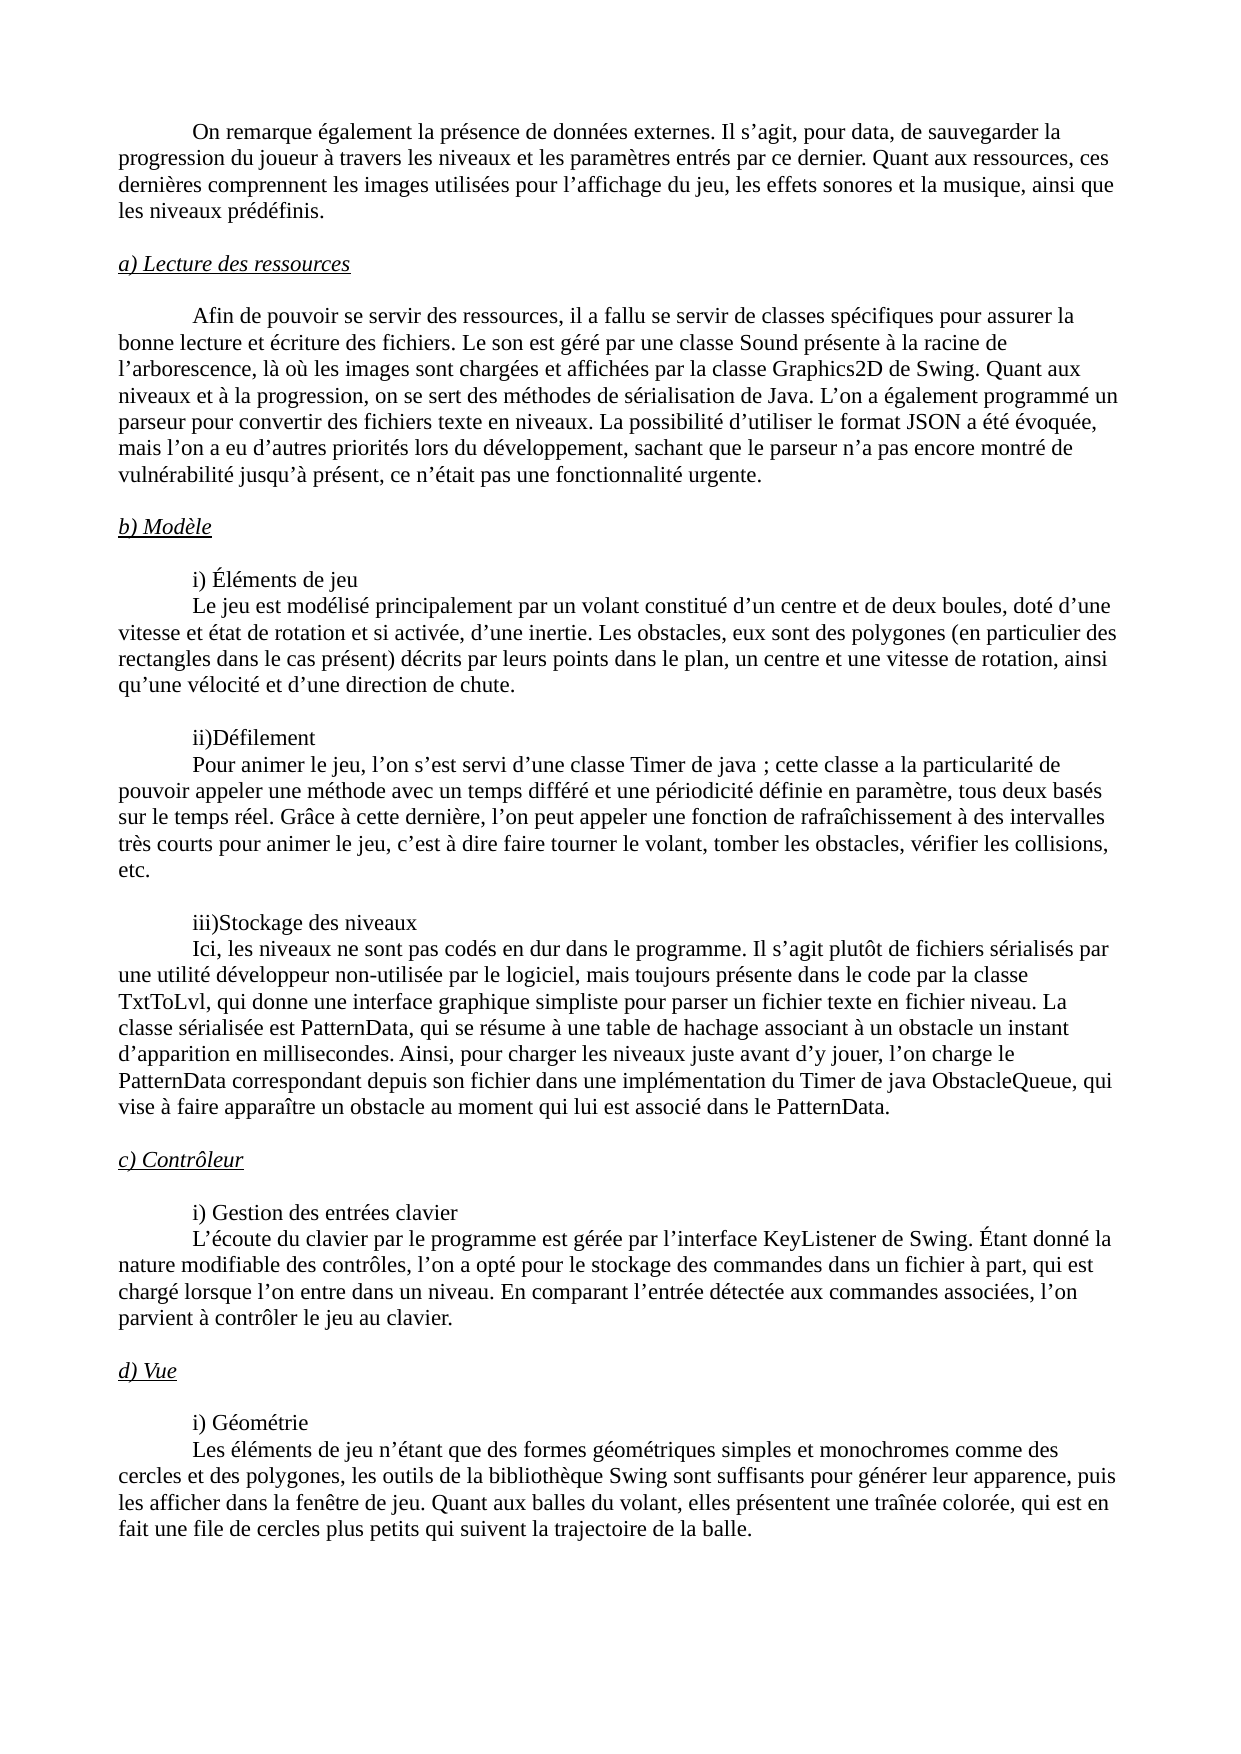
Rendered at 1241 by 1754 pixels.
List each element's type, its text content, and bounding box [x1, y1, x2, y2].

text c) Contrôleur [118, 1146, 1122, 1172]
text i) Éléments de jeu [118, 566, 1122, 592]
text ii)Défilement [118, 724, 1122, 751]
text i) Géométrie [118, 1409, 1122, 1436]
text On remarque également la présence de données externes. Il s’agit, pour data, de sauvegarder la progression du joueur à travers les niveaux et les paramètres entrés par ce dernier. Quant aux ressources, ces dernières comprennent les images utilisées pour l’affichage du jeu, les effets sonores et la musique, ainsi que les niveaux prédéfinis. [118, 118, 1122, 223]
text L’écoute du clavier par le programme est gérée par l’interface KeyListener de Swing. Étant donné la nature modifiable des contrôles, l’on a opté pour le stockage des commandes dans un fichier à part, qui est chargé lorsque l’on entre dans un niveau. En comparant l’entrée détectée aux commandes associées, l’on parvient à contrôler le jeu au clavier. [118, 1225, 1122, 1330]
text d) Vue [118, 1357, 1122, 1383]
text a) Lecture des ressources [118, 250, 1122, 276]
text iii)Stockage des niveaux [118, 909, 1122, 935]
text Le jeu est modélisé principalement par un volant constitué d’un centre et de deux boules, doté d’une vitesse et état de rotation et si activée, d’une inertie. Les obstacles, eux sont des polygones (en particulier des rectangles dans le cas présent) décrits par leurs points dans le plan, un centre et une vitesse de rotation, ainsi qu’une vélocité et d’une direction de chute. [118, 592, 1122, 698]
text Afin de pouvoir se servir des ressources, il a fallu se servir de classes spécifiques pour assurer la bonne lecture et écriture des fichiers. Le son est géré par une classe Sound présente à la racine de l’arborescence, là où les images sont chargées et affichées par la classe Graphics2D de Swing. Quant aux niveaux et à la progression, on se sert des méthodes de sérialisation de Java. L’on a également programmé un parseur pour convertir des fichiers texte en niveaux. La possibilité d’utiliser le format JSON a été évoquée, mais l’on a eu d’autres priorités lors du développement, sachant que le parseur n’a pas encore montré de vulnérabilité jusqu’à présent, ce n’était pas une fonctionnalité urgente. [118, 303, 1122, 487]
text Pour animer le jeu, l’on s’est servi d’une classe Timer de java ; cette classe a la particularité de pouvoir appeler une méthode avec un temps différé et une périodicité définie en paramètre, tous deux basés sur le temps réel. Grâce à cette dernière, l’on peut appeler une fonction de rafraîchissement à des intervalles très courts pour animer le jeu, c’est à dire faire tourner le volant, tomber les obstacles, vérifier les collisions, etc. [118, 751, 1122, 882]
text Ici, les niveaux ne sont pas codés en dur dans le programme. Il s’agit plutôt de fichiers sérialisés par une utilité développeur non-utilisée par le logiciel, mais toujours présente dans le code par la classe TxtToLvl, qui donne une interface graphique simpliste pour parser un fichier texte en fichier niveau. La classe sérialisée est PatternData, qui se résume à une table de hachage associant à un obstacle un instant d’apparition en millisecondes. Ainsi, pour charger les niveaux juste avant d’y jouer, l’on charge le PatternData correspondant depuis son fichier dans une implémentation du Timer de java ObstacleQueue, qui vise à faire apparaître un obstacle au moment qui lui est associé dans le PatternData. [118, 935, 1122, 1119]
text i) Gestion des entrées clavier [118, 1199, 1122, 1225]
text Les éléments de jeu n’étant que des formes géométriques simples et monochromes comme des cercles et des polygones, les outils de la bibliothèque Swing sont suffisants pour générer leur apparence, puis les afficher dans la fenêtre de jeu. Quant aux balles du volant, elles présentent une traînée colorée, qui est en fait une file de cercles plus petits qui suivent la trajectoire de la balle. [118, 1436, 1122, 1541]
text b) Modèle [118, 513, 1122, 540]
